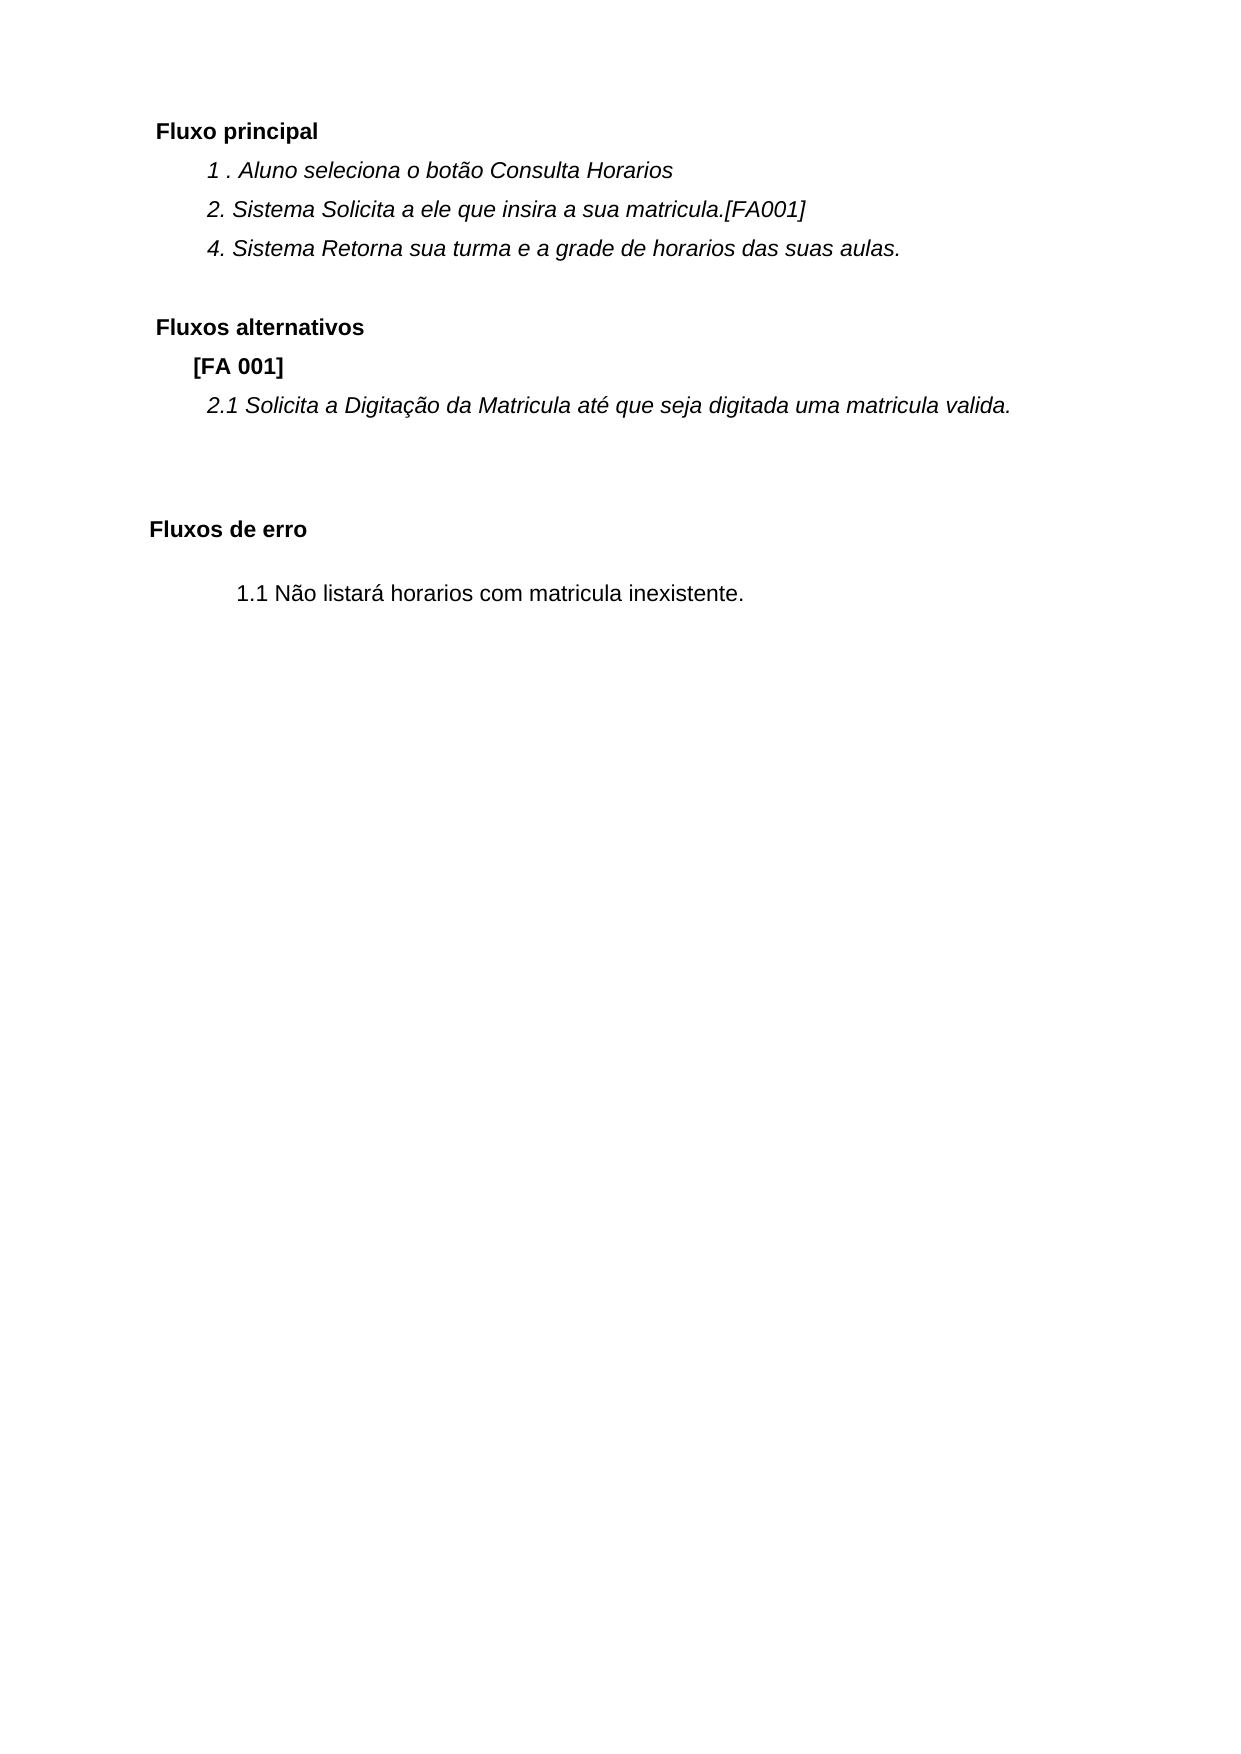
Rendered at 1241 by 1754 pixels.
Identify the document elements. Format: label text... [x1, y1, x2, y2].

text 1.1 Não listará horarios com matricula inexistente. [118, 580, 1122, 607]
text 2.1 Solicita a Digitação da Matricula até que seja digitada uma matricula valida. [207, 392, 1122, 418]
text Fluxo principal [156, 118, 1122, 144]
text Fluxos de erro [118, 515, 1122, 543]
text 2. Sistema Solicita a ele que insira a sua matricula.[FA001] [207, 196, 1122, 222]
text 1 . Aluno seleciona o botão Consulta Horarios [207, 157, 1122, 183]
text [FA 001] [193, 353, 1122, 379]
text Fluxos alternativos [156, 314, 1122, 340]
text 4. Sistema Retorna sua turma e a grade de horarios das suas aulas. [207, 235, 1122, 261]
